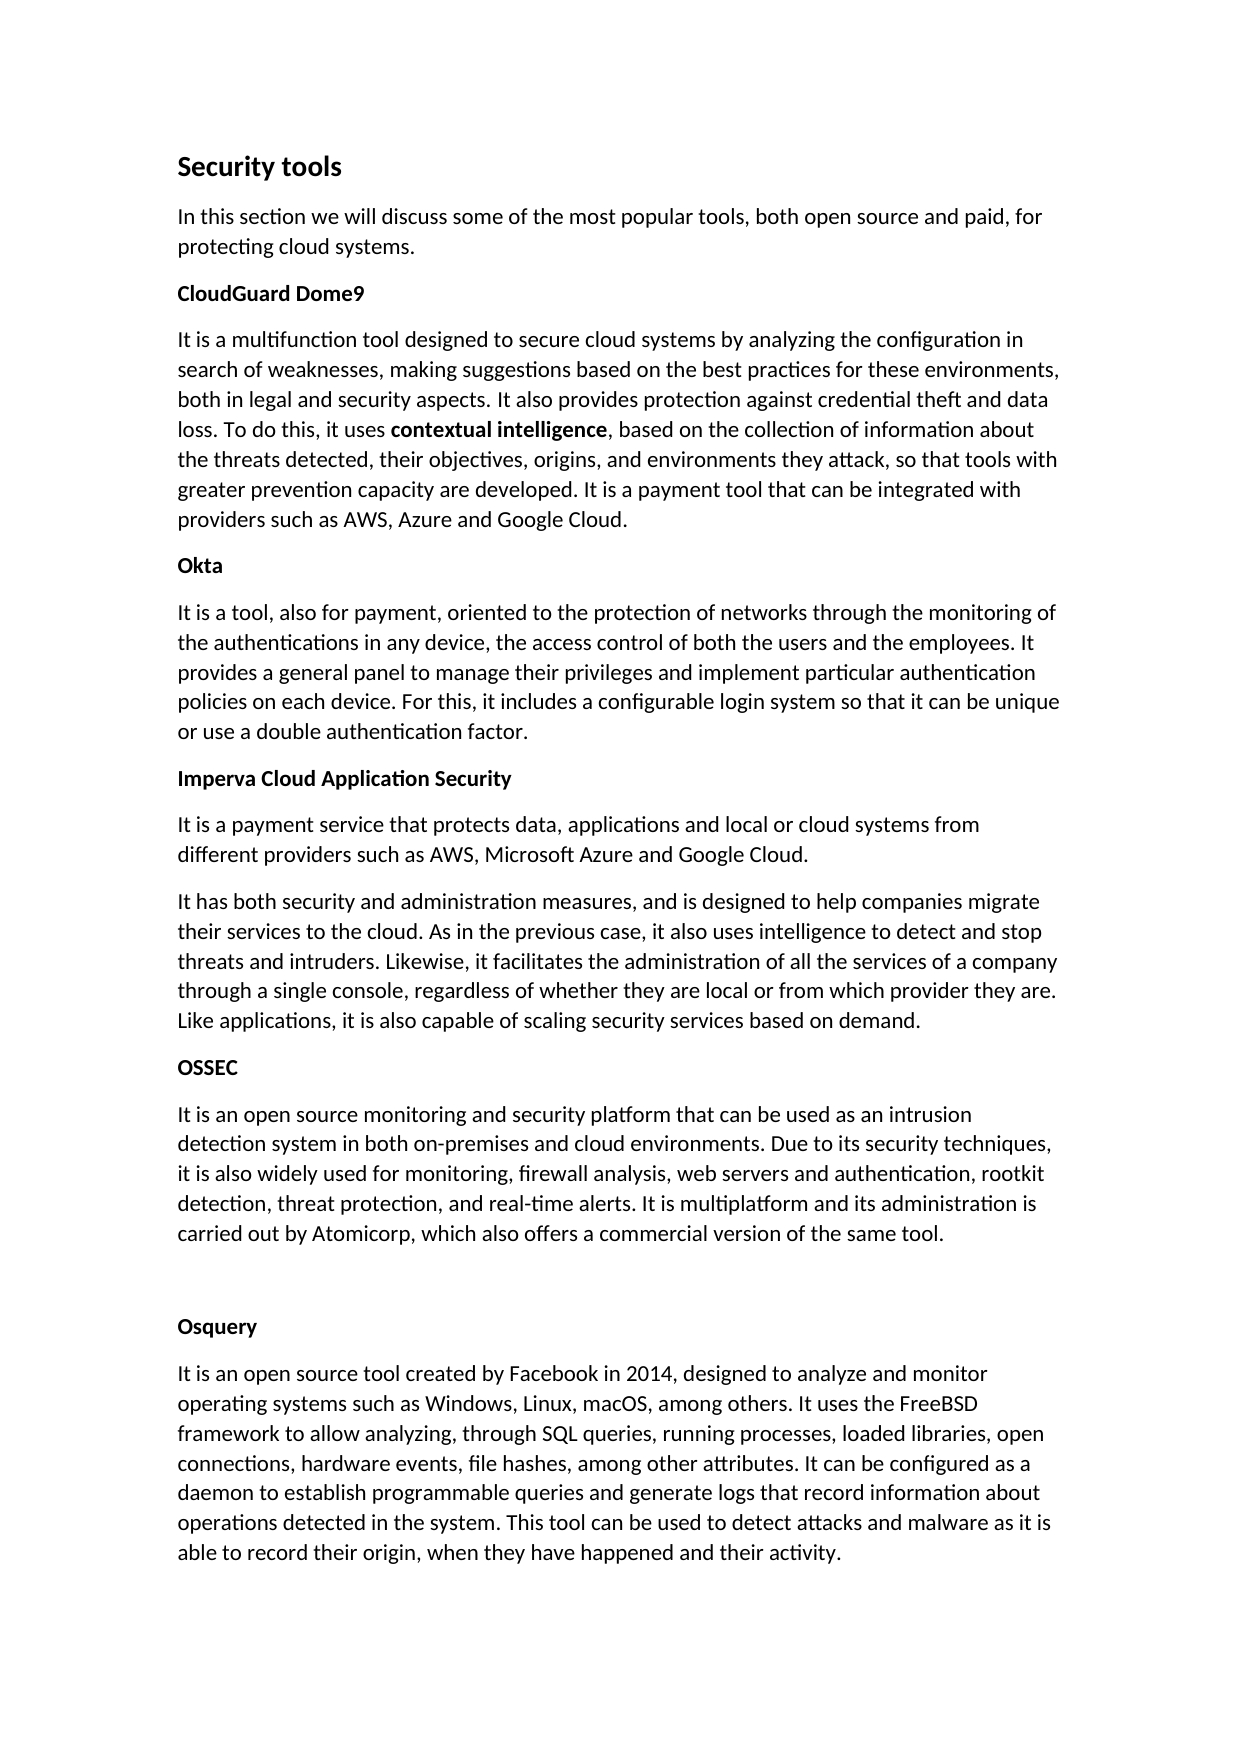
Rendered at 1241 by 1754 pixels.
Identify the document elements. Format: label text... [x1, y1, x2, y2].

text It is a tool, also for payment, oriented to the protection of networks through the monitoring of the authentications in any device, the access control of both the users and the employees. It provides a general panel to manage their privileges and implement particular authentication policies on each device. For this, it includes a configurable login system so that it can be unique or use a double authentication factor. [177, 598, 1063, 745]
text Okta [177, 551, 1063, 579]
text In this section we will discuss some of the most popular tools, both open source and paid, for protecting cloud systems. [177, 202, 1063, 260]
text OSSEC [177, 1053, 1063, 1081]
text It is a payment service that protects data, applications and local or cloud systems from different providers such as AWS, Microsoft Azure and Google Cloud. [177, 811, 1063, 868]
text Security tools [177, 148, 1063, 183]
text Imperva Cloud Application Security [177, 764, 1063, 792]
text It is a multifunction tool designed to secure cloud systems by analyzing the configuration in search of weaknesses, making suggestions based on the best practices for these environments, both in legal and security aspects. It also provides protection against credential theft and data loss. To do this, it uses contextual intelligence, based on the collection of information about the threats detected, their objectives, origins, and environments they attack, so that tools with greater prevention capacity are developed. It is a payment tool that can be integrated with providers such as AWS, Azure and Google Cloud. [177, 325, 1063, 533]
text It has both security and administration measures, and is designed to help companies migrate their services to the cloud. As in the previous case, it also uses intelligence to detect and stop threats and intruders. Likewise, it facilitates the administration of all the services of a company through a single console, regardless of whether they are local or from which provider they are. Like applications, it is also capable of scaling security services based on demand. [177, 887, 1063, 1034]
text It is an open source monitoring and security platform that can be used as an intrusion detection system in both on-premises and cloud environments. Due to its security techniques, it is also widely used for monitoring, firewall analysis, web servers and authentication, rootkit detection, threat protection, and real-time alerts. It is multiplatform and its administration is carried out by Atomicorp, which also offers a commercial version of the same tool. [177, 1100, 1063, 1247]
text Osquery [177, 1312, 1063, 1340]
text It is an open source tool created by Facebook in 2014, designed to analyze and monitor operating systems such as Windows, Linux, macOS, among others. It uses the FreeBSD framework to allow analyzing, through SQL queries, running processes, loaded libraries, open connections, hardware events, file hashes, among other attributes. It can be configured as a daemon to establish programmable queries and generate logs that record information about operations detected in the system. This tool can be used to detect attacks and malware as it is able to record their origin, when they have happened and their activity. [177, 1359, 1063, 1566]
text CloudGuard Dome9 [177, 279, 1063, 307]
